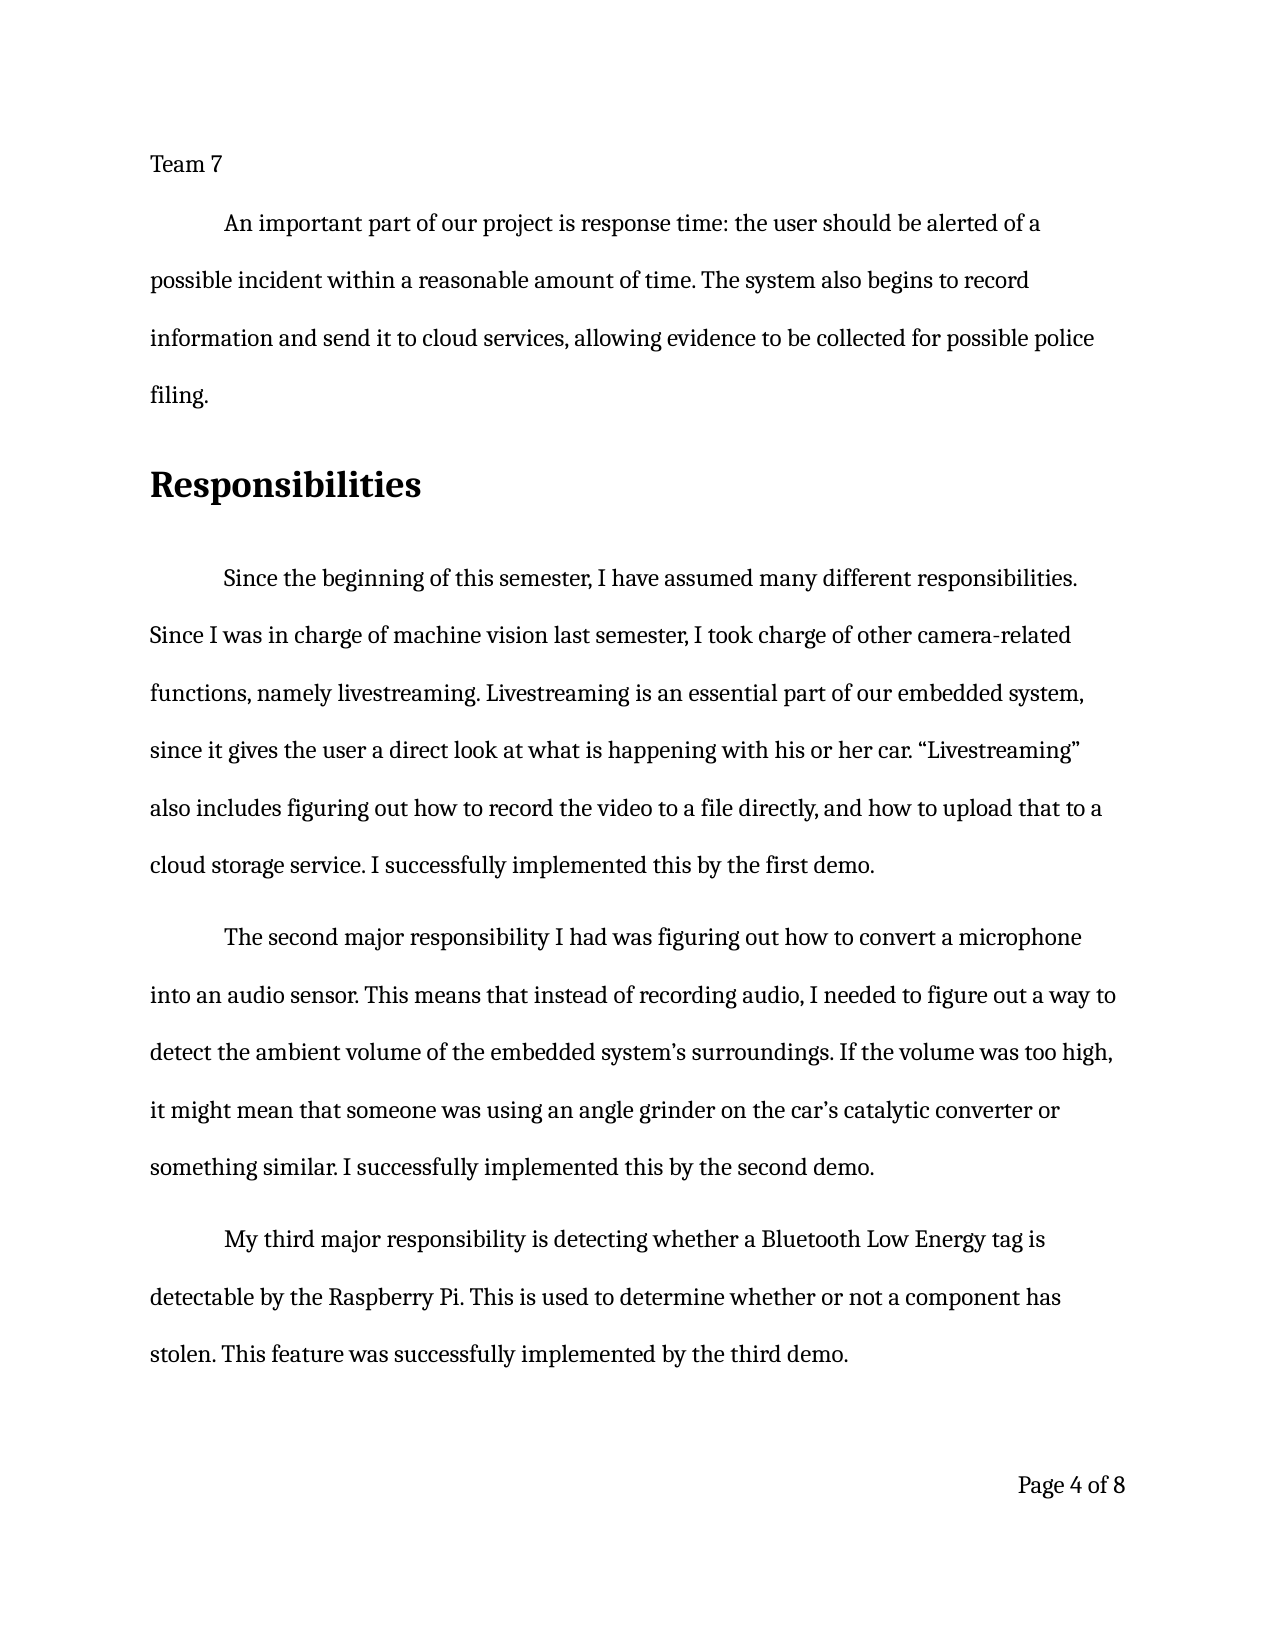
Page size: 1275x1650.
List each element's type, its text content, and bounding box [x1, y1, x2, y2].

text An important part of our project is response time: the user should be alerted of a possible incident within a reasonable amount of time. The system also begins to record information and send it to cloud services, allowing evidence to be collected for possible police filing. [150, 209, 1125, 410]
text The second major responsibility I had was figuring out how to convert a microphone into an audio sensor. This means that instead of recording audio, I needed to figure out a way to detect the ambient volume of the embedded system’s surroundings. If the volume was too high, it might mean that someone was using an angle grinder on the car’s catalytic converter or something similar. I successfully implemented this by the second demo. [150, 923, 1125, 1182]
text Since the beginning of this semester, I have assumed many different responsibilities. Since I was in charge of machine vision last semester, I took charge of other camera-related functions, namely livestreaming. Livestreaming is an essential part of our embedded system, since it gives the user a direct look at what is happening with his or her car. “Livestreaming” also includes figuring out how to record the video to a file directly, and how to upload that to a cloud storage service. I successfully implemented this by the first demo. [150, 563, 1125, 880]
subtitle Responsibilities [150, 464, 1125, 507]
text My third major responsibility is detecting whether a Bluetooth Low Energy tag is detectable by the Raspberry Pi. This is used to determine whether or not a component has stolen. This feature was successfully implemented by the third demo. [150, 1225, 1125, 1369]
